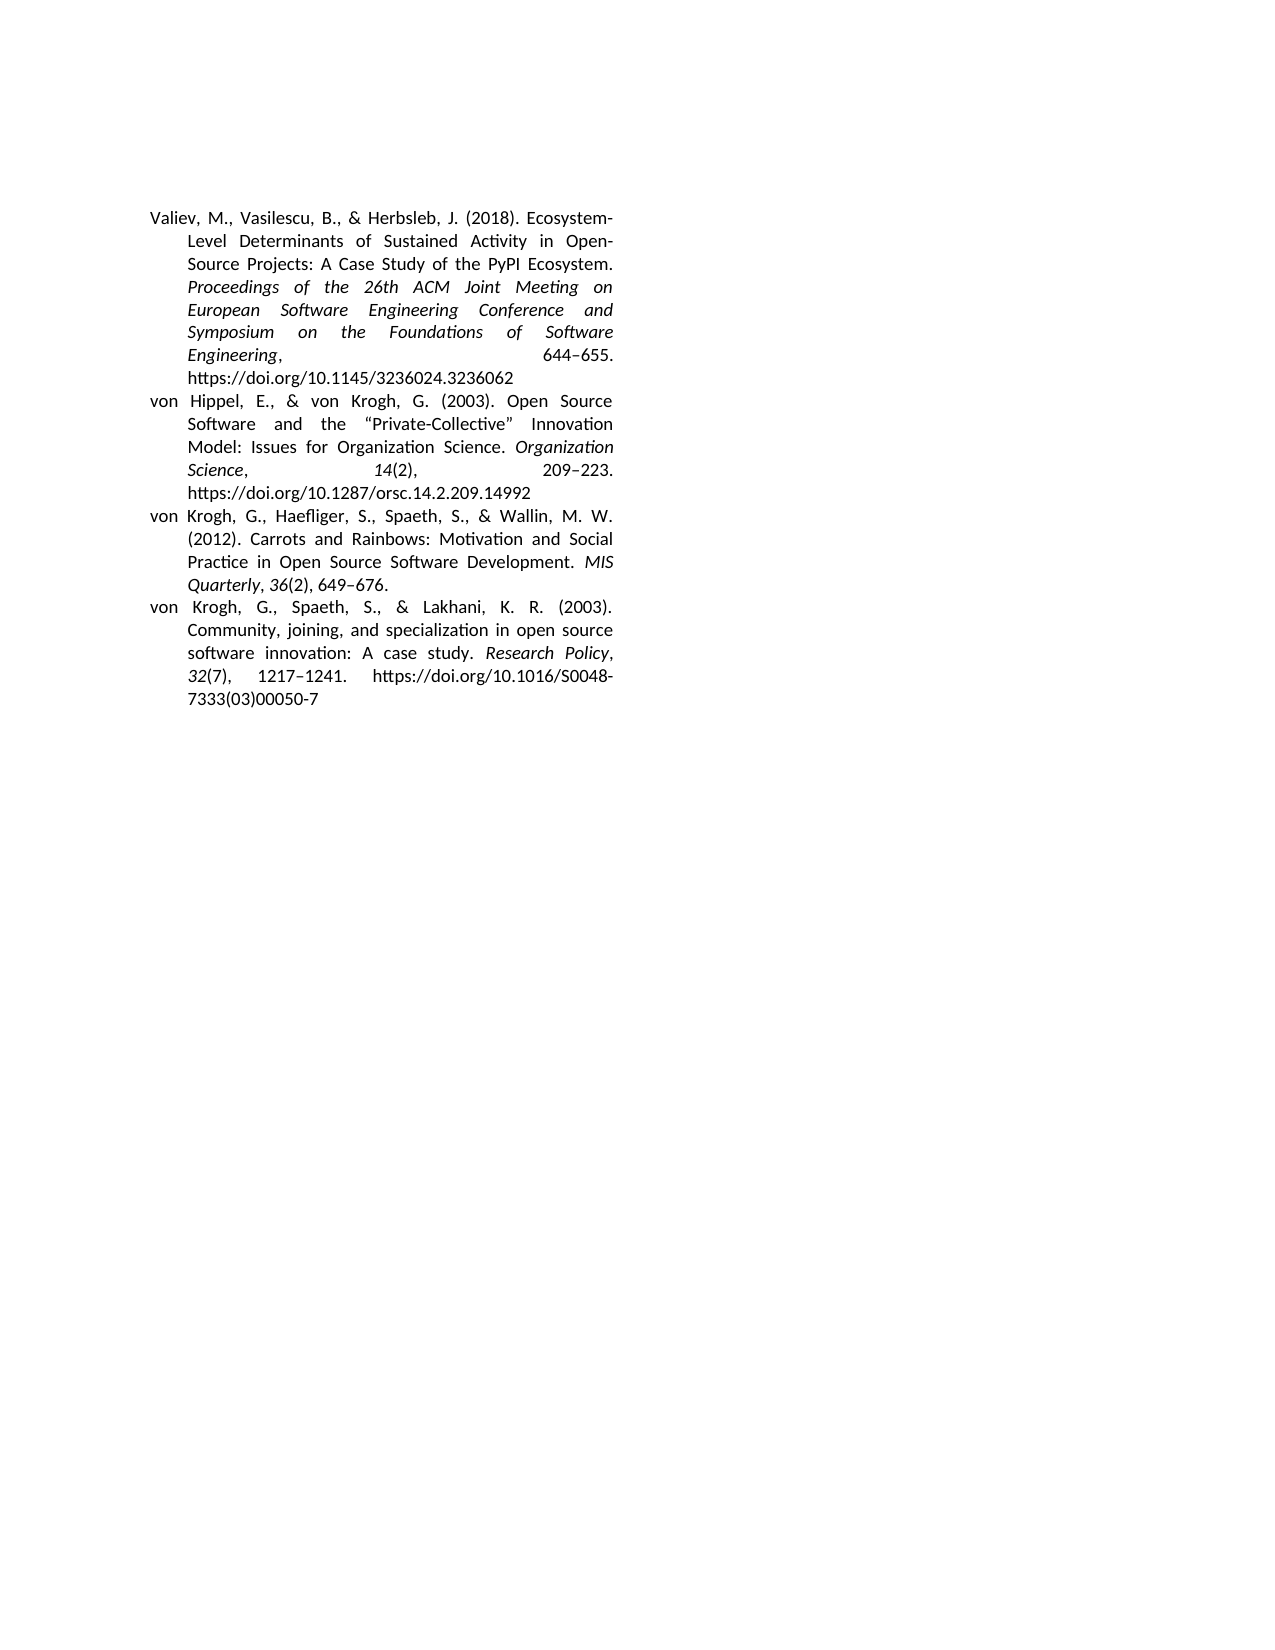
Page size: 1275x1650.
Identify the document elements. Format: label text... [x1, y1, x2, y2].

text von Krogh, G., Spaeth, S., & Lakhani, K. R. (2003). Community, joining, and specialization in open source software innovation: A case study. Research Policy, 32(7), 1217–1241. https://doi.org/10.1016/S0048-7333(03)00050-7 [150, 596, 614, 710]
text von Krogh, G., Haefliger, S., Spaeth, S., & Wallin, M. W. (2012). Carrots and Rainbows: Motivation and Social Practice in Open Source Software Development. MIS Quarterly, 36(2), 649–676. [150, 504, 614, 596]
text von Hippel, E., & von Krogh, G. (2003). Open Source Software and the “Private-Collective” Innovation Model: Issues for Organization Science. Organization Science, 14(2), 209–223. https://doi.org/10.1287/orsc.14.2.209.14992 [150, 389, 614, 504]
text Valiev, M., Vasilescu, B., & Herbsleb, J. (2018). Ecosystem-Level Determinants of Sustained Activity in Open-Source Projects: A Case Study of the PyPI Ecosystem. Proceedings of the 26th ACM Joint Meeting on European Software Engineering Conference and Symposium on the Foundations of Software Engineering, 644–655. https://doi.org/10.1145/3236024.3236062 [150, 206, 614, 389]
